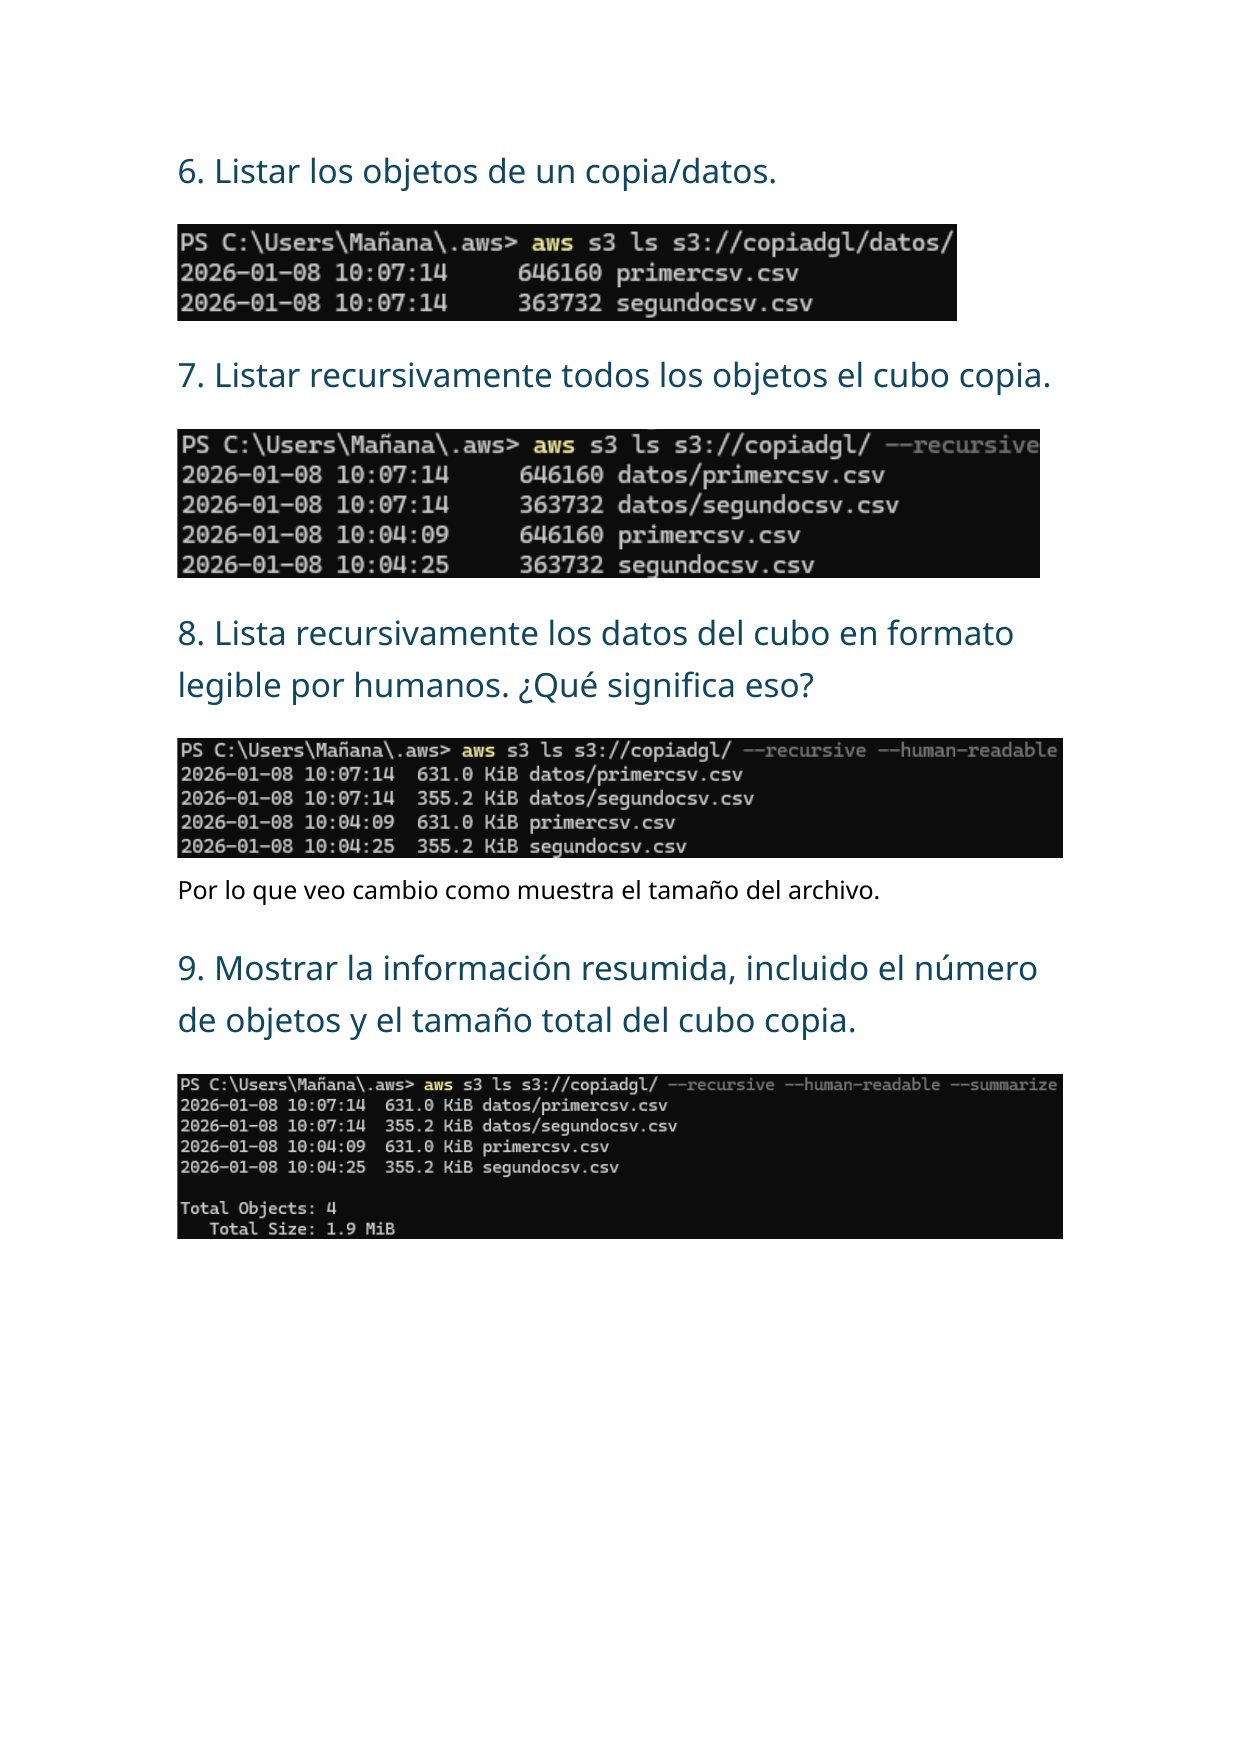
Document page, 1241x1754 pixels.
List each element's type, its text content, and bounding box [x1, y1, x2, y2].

text Por lo que veo cambio como muestra el tamaño del archivo. [177, 872, 1063, 906]
subtitle 9. Mostrar la información resumida, incluido el número de objetos y el tamaño total del cubo copia. [177, 945, 1063, 1042]
subtitle 8. Lista recursivamente los datos del cubo en formato legible por humanos. ¿Qué significa eso? [177, 609, 1063, 707]
subtitle 7. Listar recursivamente todos los objetos el cubo copia. [177, 352, 1063, 397]
subtitle 6. Listar los objetos de un copia/datos. [177, 148, 1063, 193]
